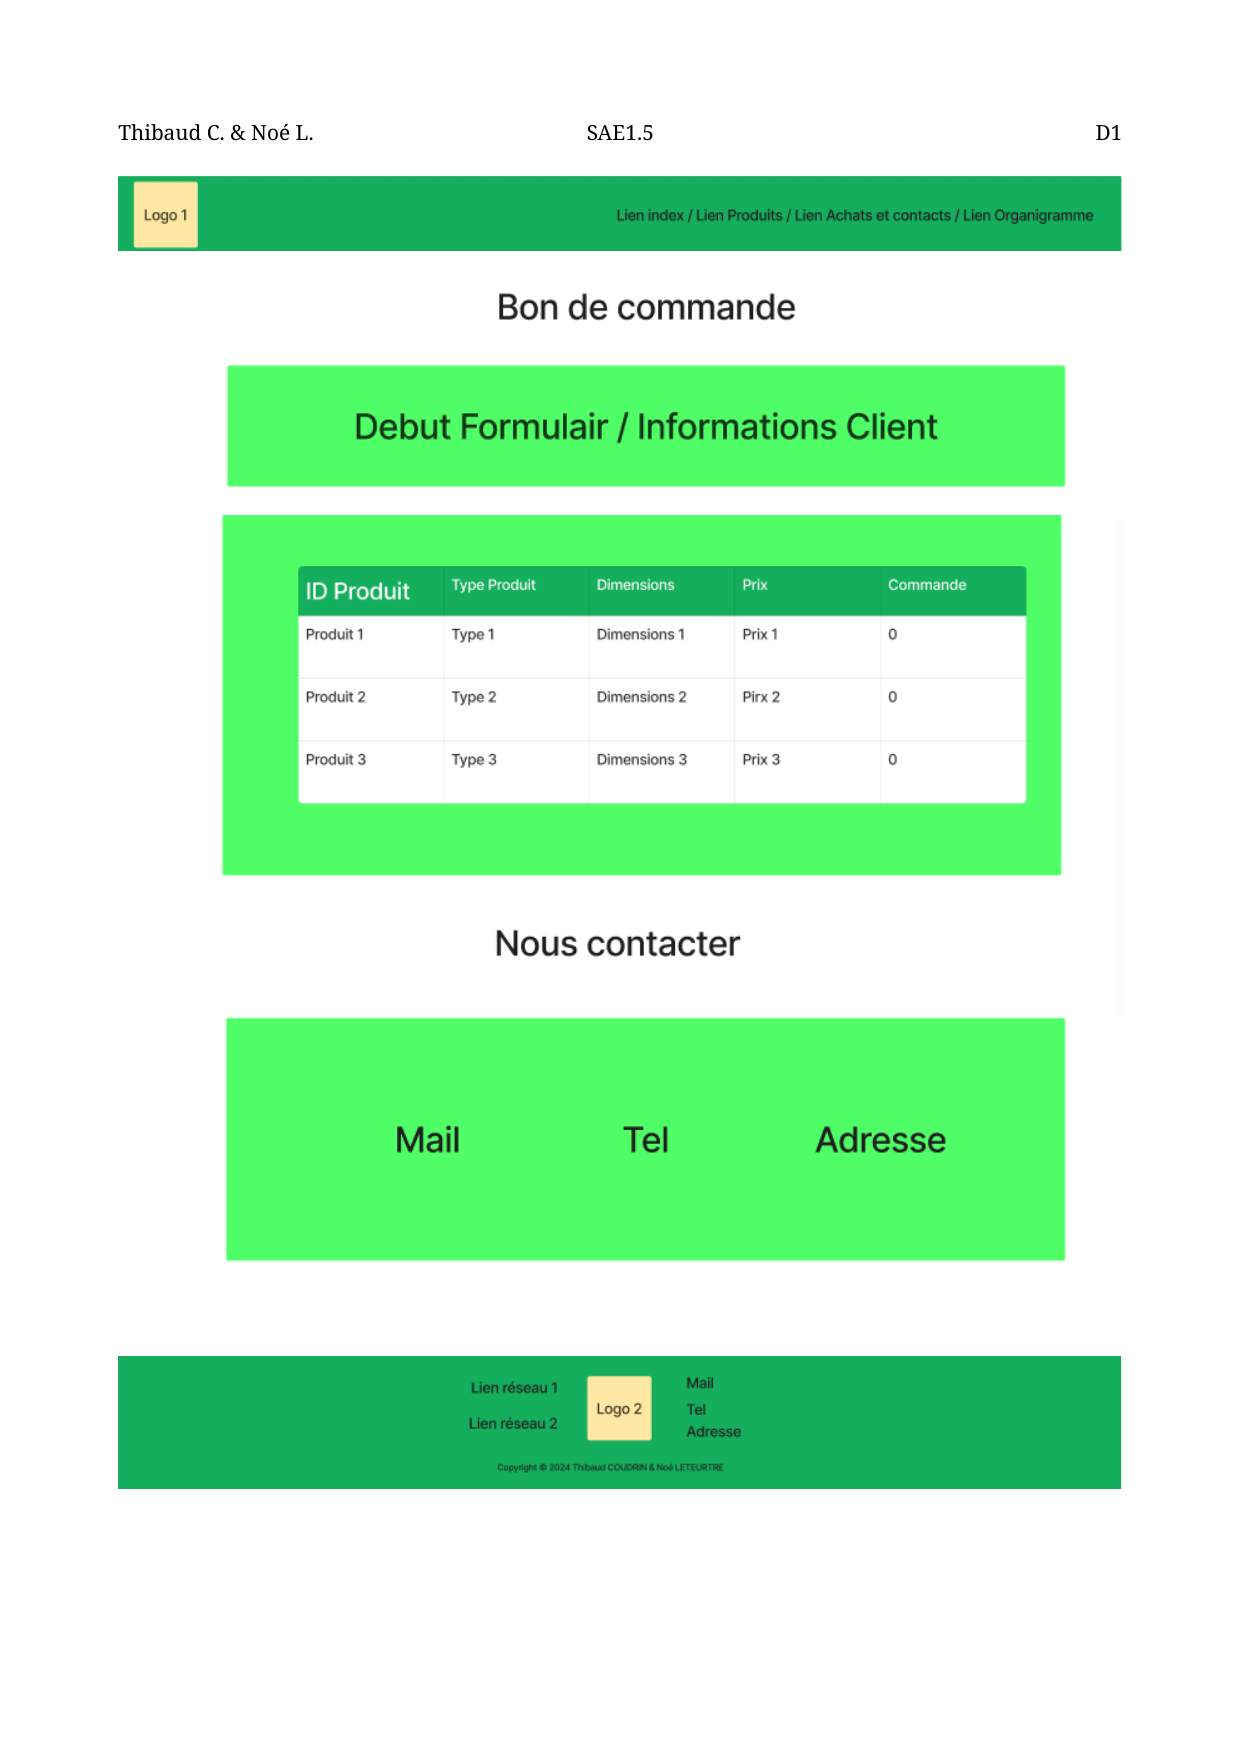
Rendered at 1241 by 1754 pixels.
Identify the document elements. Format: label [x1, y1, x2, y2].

picture [118, 176, 1122, 1489]
